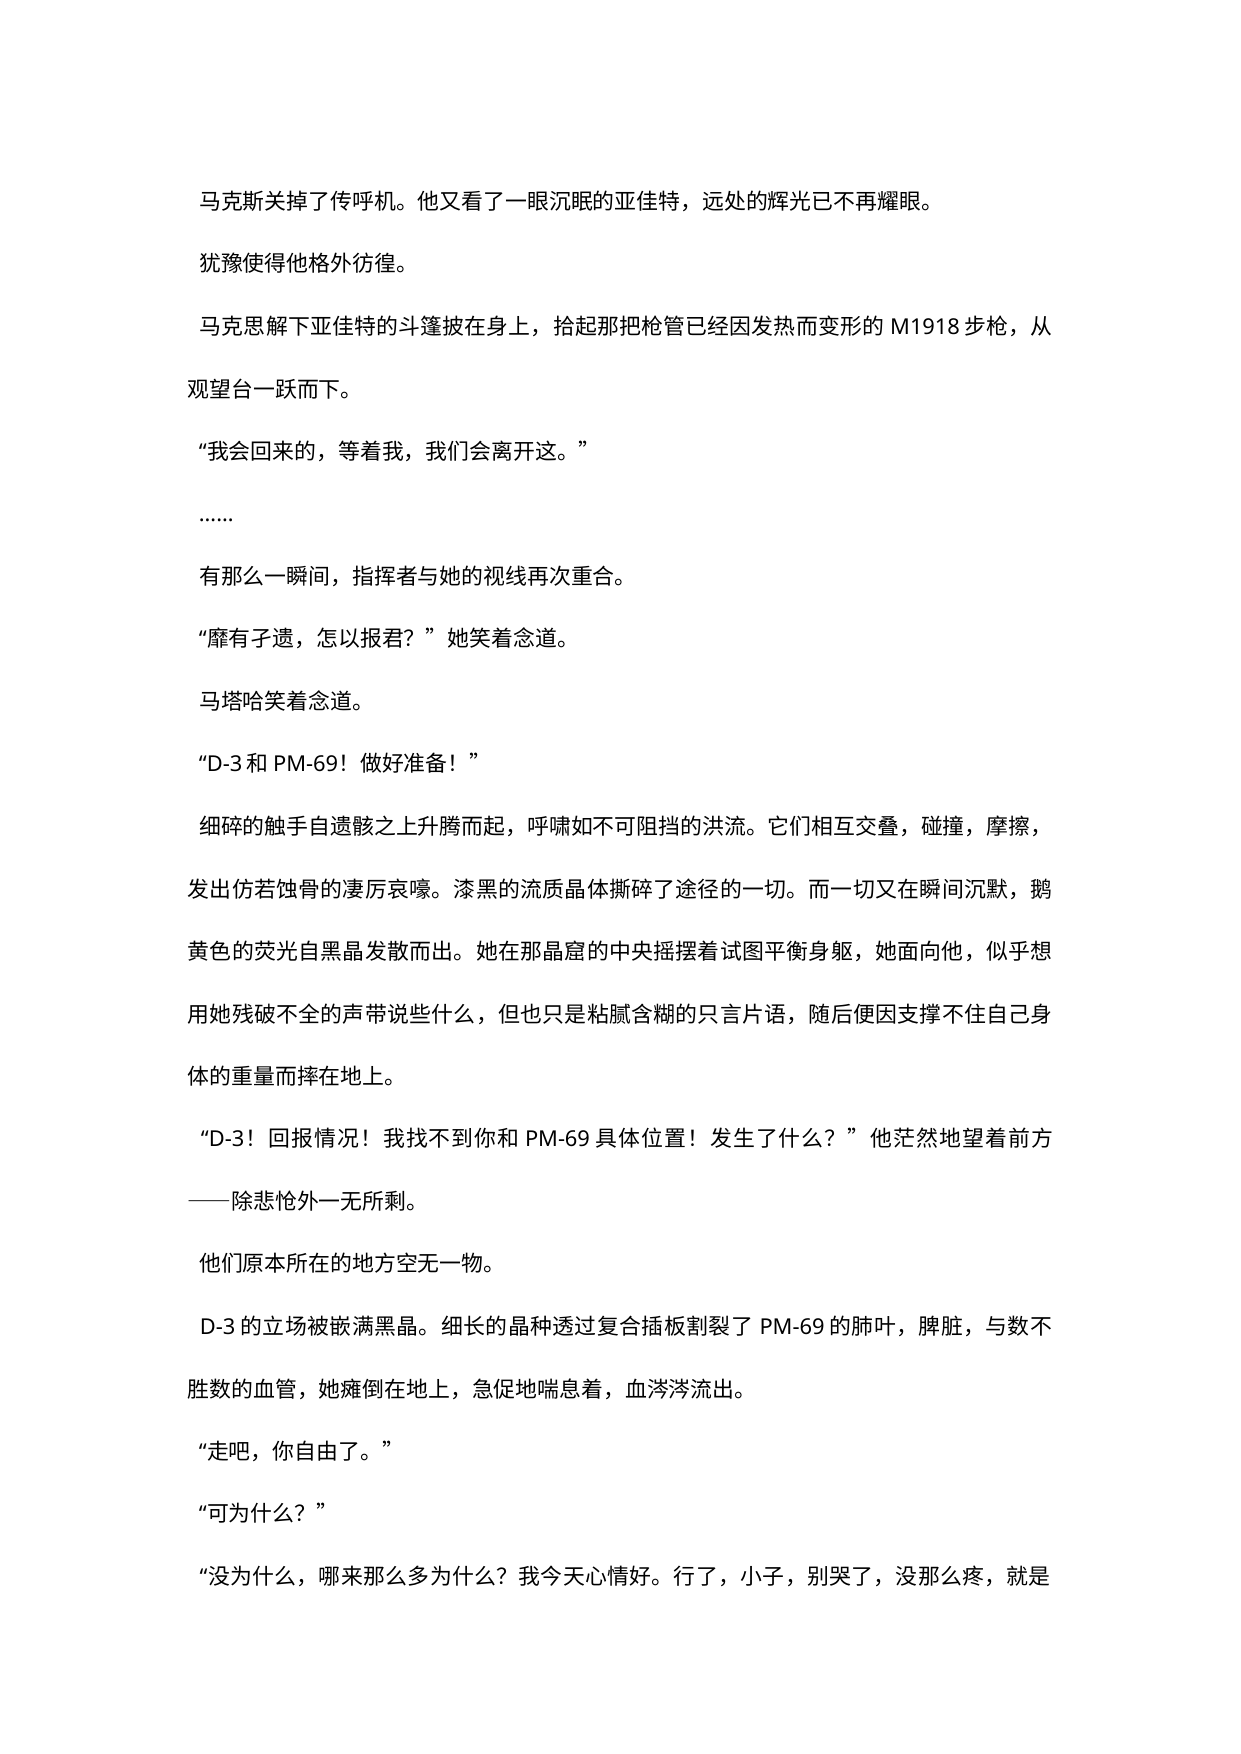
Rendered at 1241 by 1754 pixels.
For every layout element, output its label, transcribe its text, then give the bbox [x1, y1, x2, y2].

text “D-3和PM-69！做好准备！” [187, 721, 1053, 783]
text 细碎的触手自遗骸之上升腾而起，呼啸如不可阻挡的洪流。它们相互交叠，碰撞，摩擦，发出仿若蚀骨的凄厉哀嚎。漆黑的流质晶体撕碎了途径的一切。而一切又在瞬间沉默，鹅黄色的荧光自黑晶发散而出。她在那晶窟的中央摇摆着试图平衡身躯，她面向他，似乎想用她残破不全的声带说些什么，但也只是粘腻含糊的只言片语，随后便因支撑不住自己身体的重量而摔在地上。 [187, 783, 1053, 1096]
text “可为什么？” [187, 1471, 1053, 1533]
text 马克斯关掉了传呼机。他又看了一眼沉眠的亚佳特，远处的辉光已不再耀眼。 [187, 158, 1053, 221]
text “靡有孑遗，怎以报君？”她笑着念道。 [187, 596, 1053, 658]
text …… [187, 471, 1053, 533]
text “没为什么，哪来那么多为什么？我今天心情好。行了，小子，别哭了，没那么疼，就是 [187, 1533, 1053, 1596]
text “我会回来的，等着我，我们会离开这。” [187, 408, 1053, 471]
text 有那么一瞬间，指挥者与她的视线再次重合。 [187, 533, 1053, 596]
text “走吧，你自由了。” [187, 1408, 1053, 1471]
text 马塔哈笑着念道。 [187, 658, 1053, 721]
text “D-3！回报情况！我找不到你和PM-69具体位置！发生了什么？”他茫然地望着前方——除悲怆外一无所剩。 [187, 1096, 1053, 1221]
text 马克思解下亚佳特的斗篷披在身上，拾起那把枪管已经因发热而变形的M1918步枪，从观望台一跃而下。 [187, 283, 1053, 408]
text 犹豫使得他格外彷徨。 [187, 221, 1053, 283]
text 他们原本所在的地方空无一物。 [187, 1221, 1053, 1283]
text D-3的立场被嵌满黑晶。细长的晶种透过复合插板割裂了PM-69的肺叶，脾脏，与数不胜数的血管，她瘫倒在地上，急促地喘息着，血涔涔流出。 [187, 1283, 1053, 1408]
